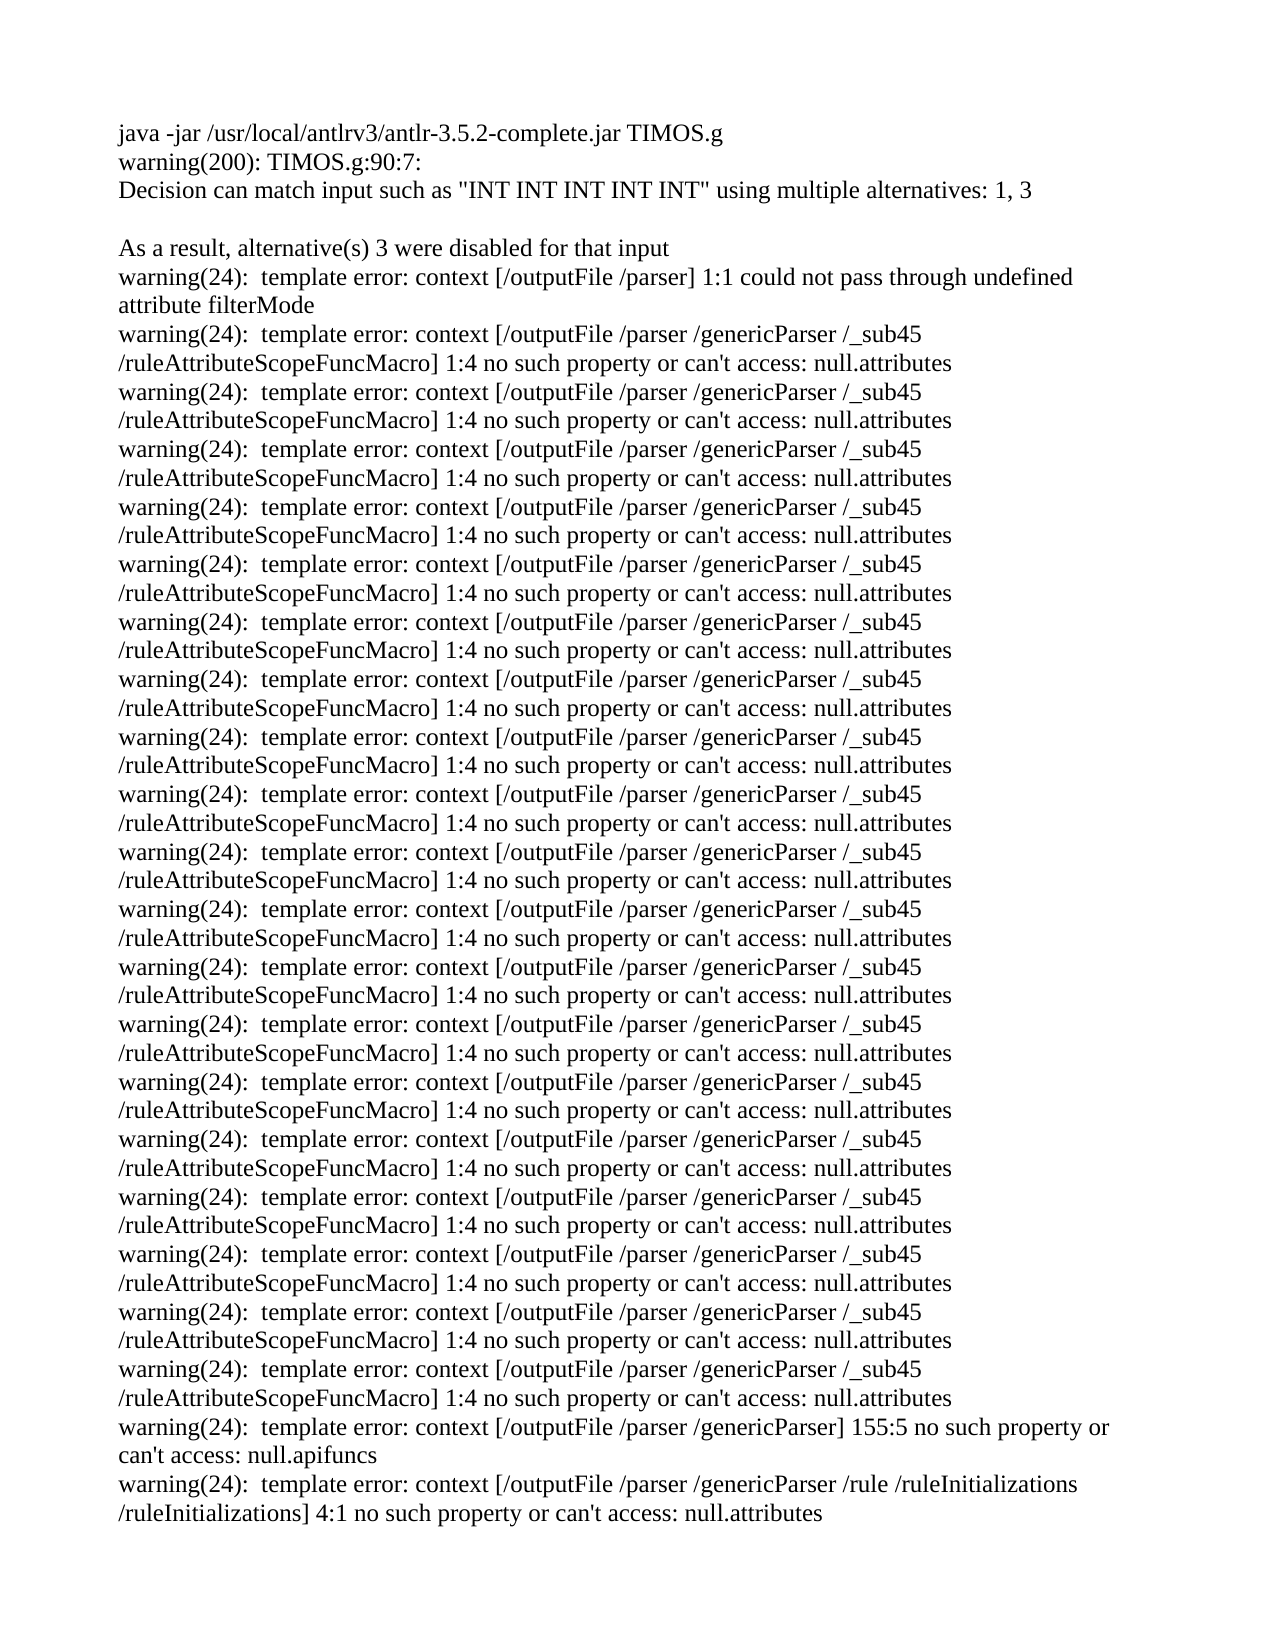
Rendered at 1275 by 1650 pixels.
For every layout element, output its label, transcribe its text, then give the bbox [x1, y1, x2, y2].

text warning(24): template error: context [/outputFile /parser /genericParser] 155:5 no such property or can't access: null.apifuncs [118, 1412, 1157, 1469]
text warning(24): template error: context [/outputFile /parser /genericParser /_sub45 /ruleAttributeScopeFuncMacro] 1:4 no such property or can't access: null.attributes [118, 492, 1157, 549]
text warning(24): template error: context [/outputFile /parser /genericParser /_sub45 /ruleAttributeScopeFuncMacro] 1:4 no such property or can't access: null.attributes [118, 1009, 1157, 1067]
text warning(24): template error: context [/outputFile /parser /genericParser /_sub45 /ruleAttributeScopeFuncMacro] 1:4 no such property or can't access: null.attributes [118, 1124, 1157, 1182]
text Decision can match input such as "INT INT INT INT INT" using multiple alternatives: 1, 3 [118, 176, 1157, 204]
text warning(24): template error: context [/outputFile /parser /genericParser /_sub45 /ruleAttributeScopeFuncMacro] 1:4 no such property or can't access: null.attributes [118, 1297, 1157, 1354]
text warning(24): template error: context [/outputFile /parser /genericParser /_sub45 /ruleAttributeScopeFuncMacro] 1:4 no such property or can't access: null.attributes [118, 1067, 1157, 1124]
text warning(24): template error: context [/outputFile /parser /genericParser /_sub45 /ruleAttributeScopeFuncMacro] 1:4 no such property or can't access: null.attributes [118, 837, 1157, 894]
text As a result, alternative(s) 3 were disabled for that input [118, 233, 1157, 262]
text warning(24): template error: context [/outputFile /parser /genericParser /_sub45 /ruleAttributeScopeFuncMacro] 1:4 no such property or can't access: null.attributes [118, 549, 1157, 607]
text warning(24): template error: context [/outputFile /parser /genericParser /_sub45 /ruleAttributeScopeFuncMacro] 1:4 no such property or can't access: null.attributes [118, 319, 1157, 377]
text warning(200): TIMOS.g:90:7: [118, 147, 1157, 176]
text warning(24): template error: context [/outputFile /parser /genericParser /_sub45 /ruleAttributeScopeFuncMacro] 1:4 no such property or can't access: null.attributes [118, 1182, 1157, 1239]
text warning(24): template error: context [/outputFile /parser] 1:1 could not pass through undefined attribute filterMode [118, 262, 1157, 319]
text warning(24): template error: context [/outputFile /parser /genericParser /_sub45 /ruleAttributeScopeFuncMacro] 1:4 no such property or can't access: null.attributes [118, 434, 1157, 492]
text warning(24): template error: context [/outputFile /parser /genericParser /_sub45 /ruleAttributeScopeFuncMacro] 1:4 no such property or can't access: null.attributes [118, 952, 1157, 1009]
text warning(24): template error: context [/outputFile /parser /genericParser /_sub45 /ruleAttributeScopeFuncMacro] 1:4 no such property or can't access: null.attributes [118, 722, 1157, 779]
text warning(24): template error: context [/outputFile /parser /genericParser /_sub45 /ruleAttributeScopeFuncMacro] 1:4 no such property or can't access: null.attributes [118, 1239, 1157, 1297]
text java -jar /usr/local/antlrv3/antlr-3.5.2-complete.jar TIMOS.g [118, 118, 1157, 147]
text warning(24): template error: context [/outputFile /parser /genericParser /_sub45 /ruleAttributeScopeFuncMacro] 1:4 no such property or can't access: null.attributes [118, 607, 1157, 664]
text warning(24): template error: context [/outputFile /parser /genericParser /_sub45 /ruleAttributeScopeFuncMacro] 1:4 no such property or can't access: null.attributes [118, 779, 1157, 837]
text warning(24): template error: context [/outputFile /parser /genericParser /_sub45 /ruleAttributeScopeFuncMacro] 1:4 no such property or can't access: null.attributes [118, 1354, 1157, 1412]
text warning(24): template error: context [/outputFile /parser /genericParser /_sub45 /ruleAttributeScopeFuncMacro] 1:4 no such property or can't access: null.attributes [118, 894, 1157, 952]
text warning(24): template error: context [/outputFile /parser /genericParser /_sub45 /ruleAttributeScopeFuncMacro] 1:4 no such property or can't access: null.attributes [118, 664, 1157, 722]
text warning(24): template error: context [/outputFile /parser /genericParser /rule /ruleInitializations /ruleInitializations] 4:1 no such property or can't access: null.attributes [118, 1469, 1157, 1527]
text warning(24): template error: context [/outputFile /parser /genericParser /_sub45 /ruleAttributeScopeFuncMacro] 1:4 no such property or can't access: null.attributes [118, 377, 1157, 434]
